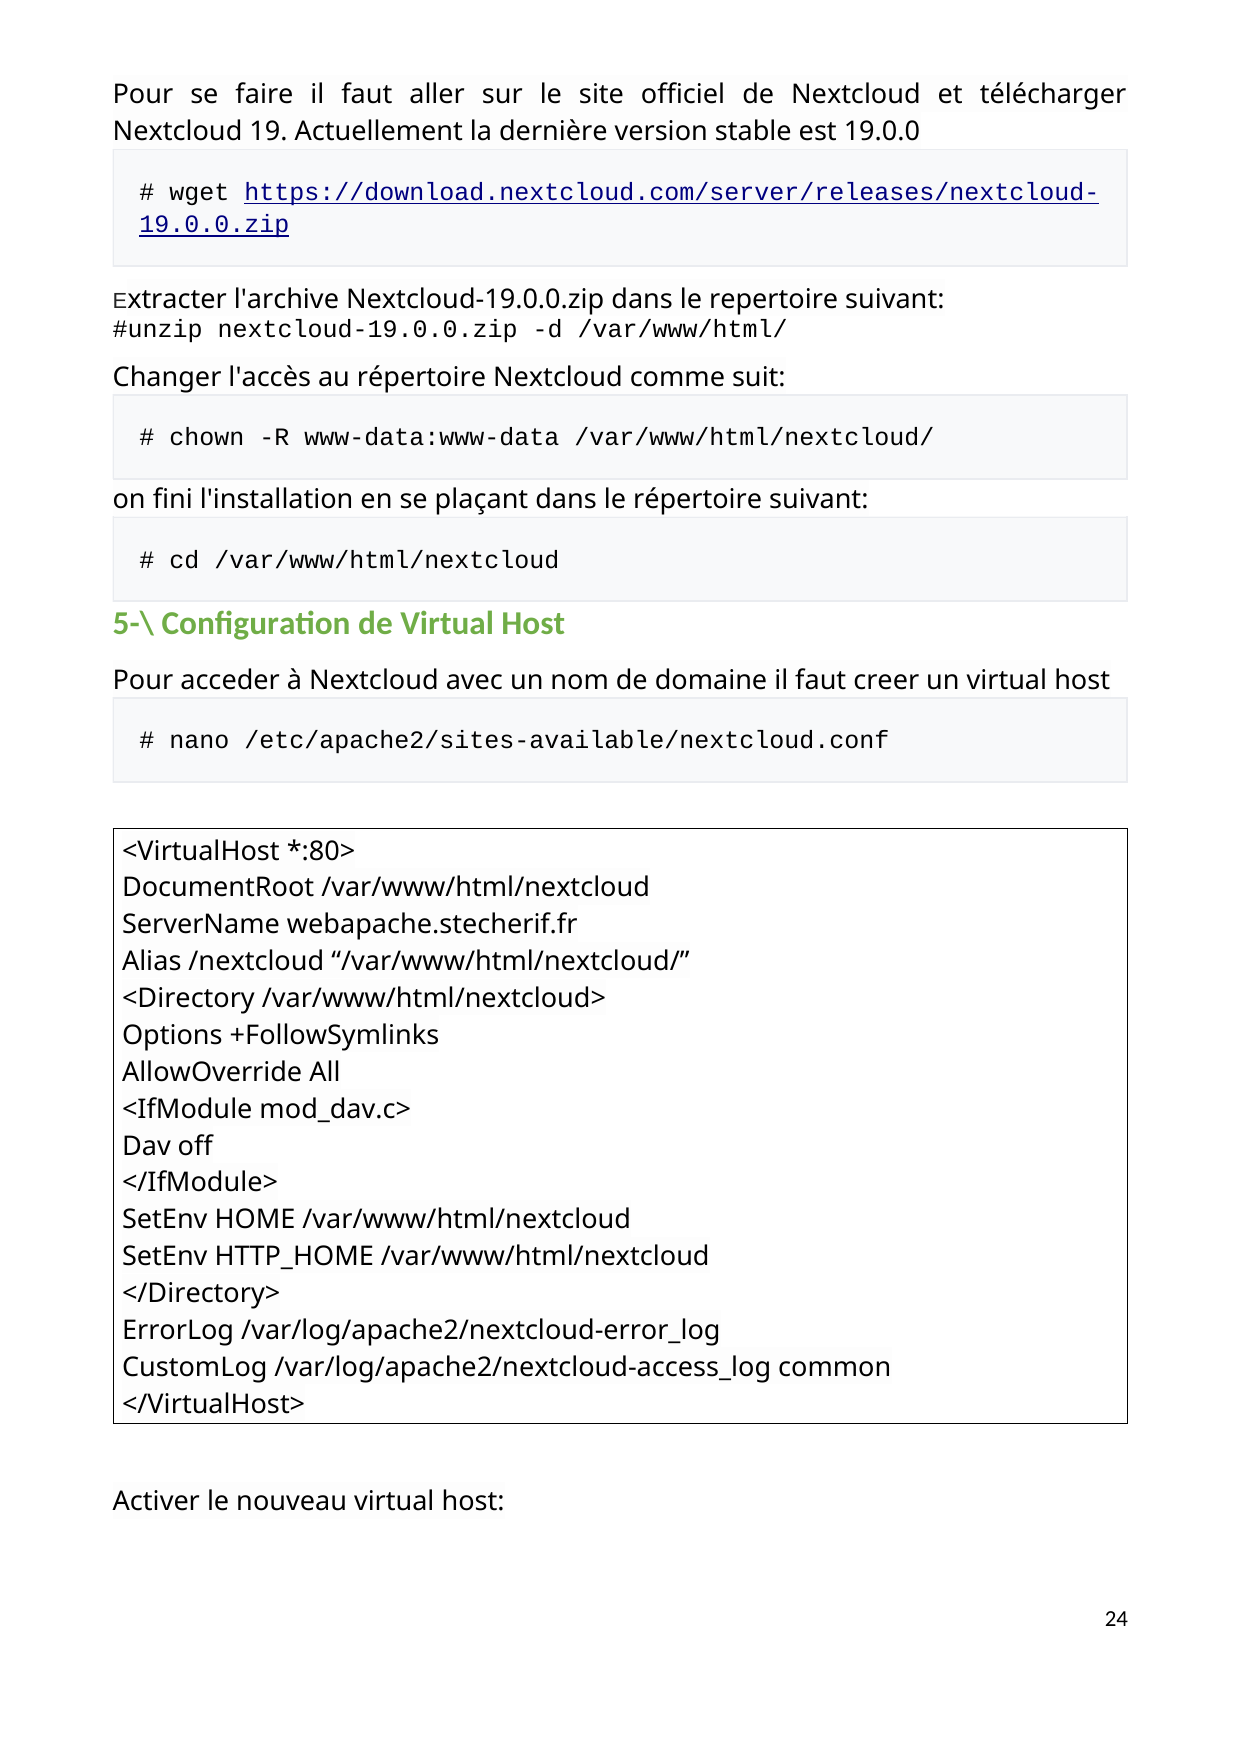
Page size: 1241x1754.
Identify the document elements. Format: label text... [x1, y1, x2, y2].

text </IfModule> [114, 1160, 1127, 1197]
text Options +FollowSymlinks [114, 1012, 1127, 1049]
text </Directory> [114, 1270, 1127, 1307]
text <Directory /var/www/html/nextcloud> [114, 975, 1127, 1012]
text <IfModule mod_dav.c> [114, 1086, 1127, 1123]
text on fini l'installation en se plaçant dans le répertoire suivant: [112, 479, 1128, 516]
text # cd /var/www/html/nextcloud [114, 518, 1126, 600]
text CustomLog /var/log/apache2/nextcloud-access_log common [114, 1344, 1127, 1381]
text Pour se faire il faut aller sur le site officiel de Nextcloud et télécharger Nextcloud 19. Actuellement la dernière version stable est 19.0.0 [112, 75, 1128, 149]
text Dav off [114, 1123, 1127, 1160]
text 5-\ Configuration de Virtual Host [112, 602, 1128, 643]
text Activer le nouveau virtual host: [112, 1482, 1128, 1519]
text Changer l'accès au répertoire Nextcloud comme suit: [112, 357, 1128, 394]
text </VirtualHost> [114, 1381, 1127, 1423]
text # nano /etc/apache2/sites-available/nextcloud.conf [114, 699, 1126, 781]
text Pour acceder à Nextcloud avec un nom de domaine il faut creer un virtual host [112, 660, 1128, 697]
text AllowOverride All [114, 1049, 1127, 1086]
text ServerName webapache.stecherif.fr [114, 902, 1127, 938]
text SetEnv HTTP_HOME /var/www/html/nextcloud [114, 1233, 1127, 1270]
text <VirtualHost *:80> [114, 829, 1127, 865]
text DocumentRoot /var/www/html/nextcloud [114, 865, 1127, 902]
text # wget https://download.nextcloud.com/server/releases/nextcloud-19.0.0.zip [114, 150, 1126, 265]
text Alias /nextcloud “/var/www/html/nextcloud/” [114, 938, 1127, 975]
text # chown -R www-data:www-data /var/www/html/nextcloud/ [114, 396, 1126, 478]
text SetEnv HOME /var/www/html/nextcloud [114, 1197, 1127, 1233]
text ErrorLog /var/log/apache2/nextcloud-error_log [114, 1307, 1127, 1344]
text Extracter l'archive Nextcloud-19.0.0.zip dans le repertoire suivant: #unzip nextcloud-19.0.0.zip -d /var/www/html/ [112, 279, 1128, 344]
